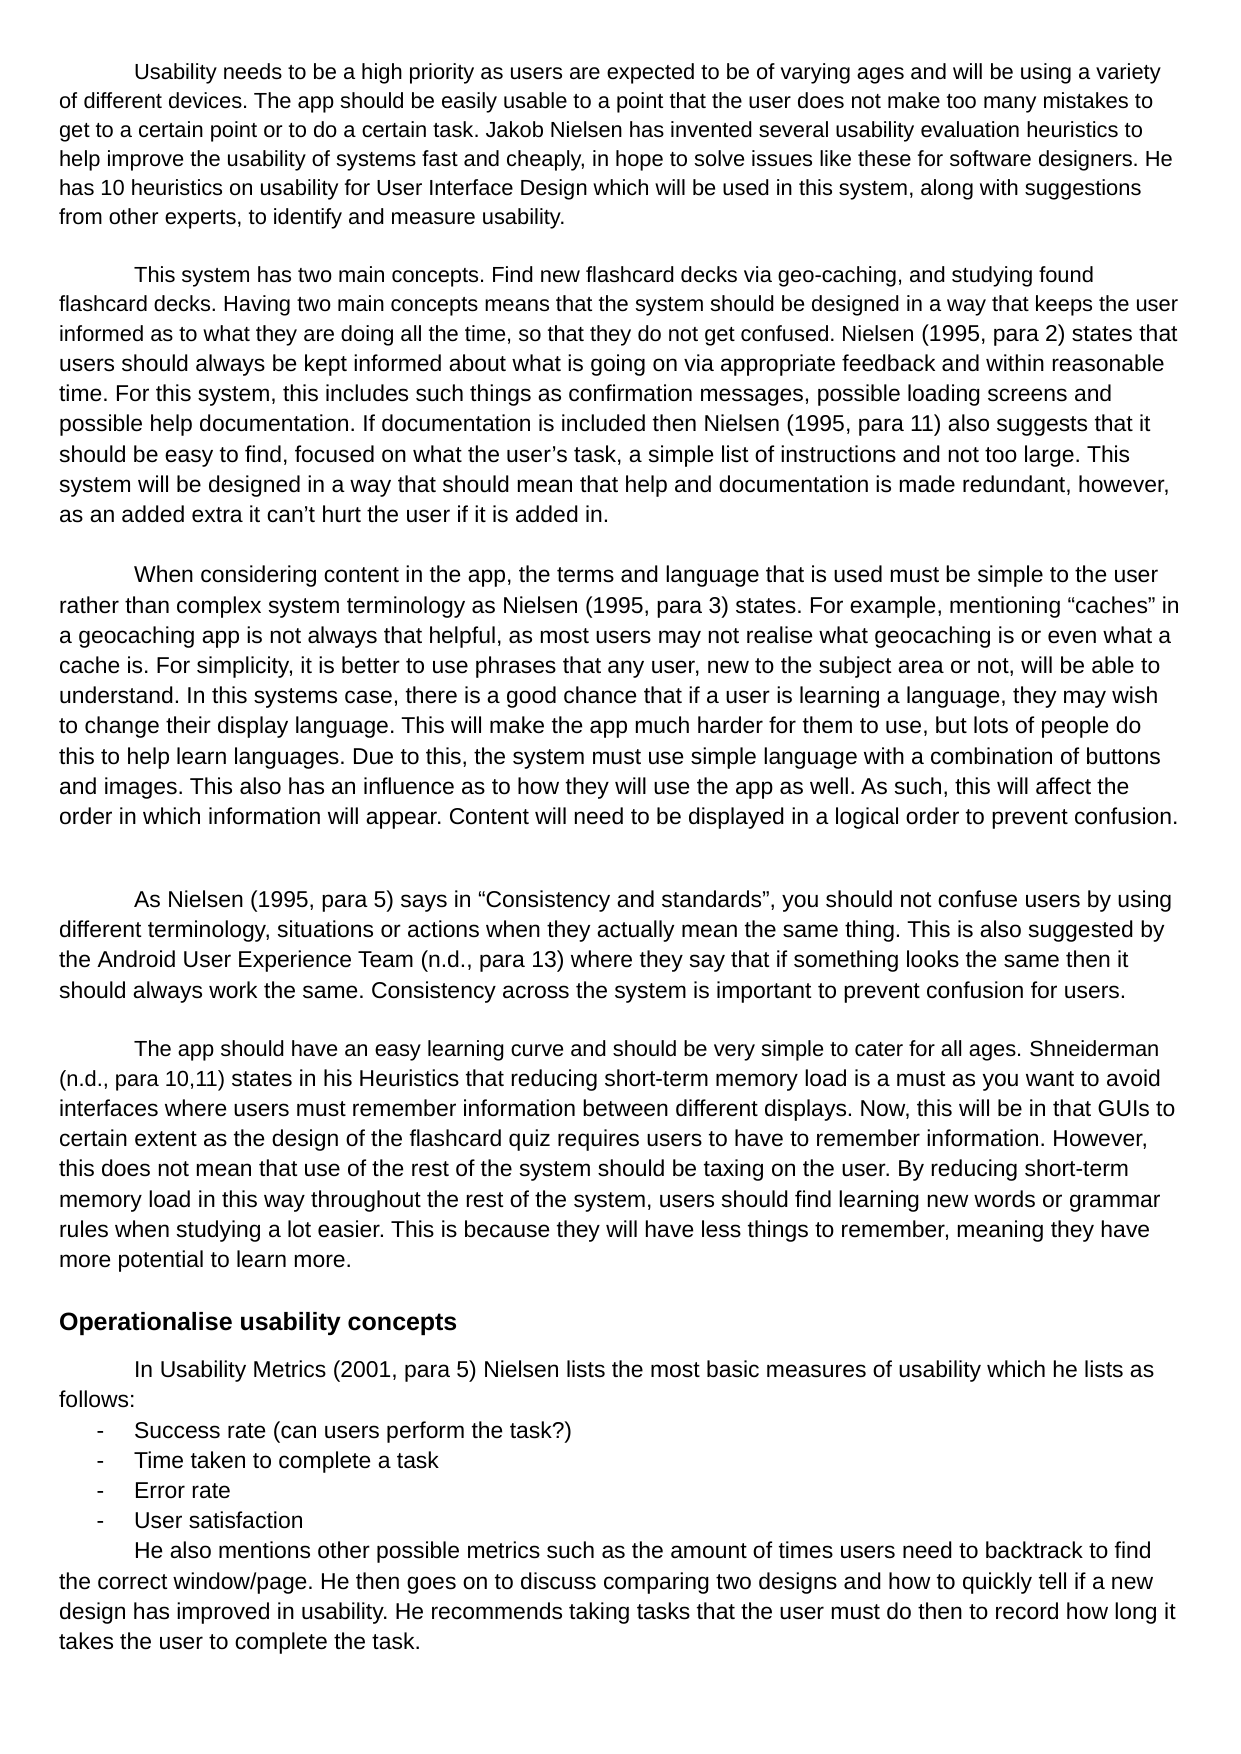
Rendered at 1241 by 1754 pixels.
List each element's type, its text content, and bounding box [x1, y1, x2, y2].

text Usability needs to be a high priority as users are expected to be of varying ages and will be using a variety of different devices. The app should be easily usable to a point that the user does not make too many mistakes to get to a certain point or to do a certain task. Jakob Nielsen has invented several usability evaluation heuristics to help improve the usability of systems fast and cheaply, in hope to solve issues like these for software designers. He has 10 heuristics on usability for User Interface Design which will be used in this system, along with suggestions from other experts, to identify and measure usability. [59, 59, 1181, 229]
list User satisfaction [96, 1507, 1181, 1533]
text Operationalise usability concepts [59, 1306, 1181, 1335]
list Error rate [96, 1477, 1181, 1503]
text As Nielsen (1995, para 5) says in “Consistency and standards”, you should not confuse users by using different terminology, situations or actions when they actually mean the same thing. This is also suggested by the Android User Experience Team (n.d., para 13) where they say that if something looks the same then it should always work the same. Consistency across the system is important to prevent confusion for users. [59, 886, 1181, 1003]
text The app should have an easy learning curve and should be very simple to cater for all ages. Shneiderman (n.d., para 10,11) states in his Heuristics that reducing short-term memory load is a must as you want to avoid interfaces where users must remember information between different displays. Now, this will be in that GUIs to certain extent as the design of the flashcard quiz requires users to have to remember information. However, this does not mean that use of the rest of the system should be taxing on the user. By reducing short-term memory load in this way throughout the rest of the system, users should find learning new words or grammar rules when studying a lot easier. This is because they will have less things to remember, meaning they have more potential to learn more. [59, 1036, 1181, 1272]
text When considering content in the app, the terms and language that is used must be simple to the user rather than complex system terminology as Nielsen (1995, para 3) states. For example, mentioning “caches” in a geocaching app is not always that helpful, as most users may not realise what geocaching is or even what a cache is. For simplicity, it is better to use phrases that any user, new to the subject area or not, will be able to understand. In this systems case, there is a good chance that if a user is learning a language, they may wish to change their display language. This will make the app much harder for them to use, but lots of people do this to help learn languages. Due to this, the system must use simple language with a combination of buttons and images. This also has an influence as to how they will use the app as well. As such, this will affect the order in which information will appear. Content will need to be displayed in a logical order to prevent confusion. [59, 561, 1181, 856]
text He also mentions other possible metrics such as the amount of times users need to backtrack to find the correct window/page. He then goes on to discuss comparing two designs and how to quickly tell if a new design has improved in usability. He recommends taking tasks that the user must do then to record how long it takes the user to complete the task. [59, 1537, 1181, 1654]
text In Usability Metrics (2001, para 5) Nielsen lists the most basic measures of usability which he lists as follows: [59, 1356, 1181, 1413]
list Success rate (can users perform the task?) [96, 1417, 1181, 1443]
list Time taken to complete a task [96, 1447, 1181, 1473]
text This system has two main concepts. Find new flashcard decks via geo-caching, and studying found flashcard decks. Having two main concepts means that the system should be designed in a way that keeps the user informed as to what they are doing all the time, so that they do not get confused. Nielsen (1995, para 2) states that users should always be kept informed about what is going on via appropriate feedback and within reasonable time. For this system, this includes such things as confirmation messages, possible loading screens and possible help documentation. If documentation is included then Nielsen (1995, para 11) also suggests that it should be easy to find, focused on what the user’s task, a simple list of instructions and not too large. This system will be designed in a way that should mean that help and documentation is made redundant, however, as an added extra it can’t hurt the user if it is added in. [59, 262, 1181, 527]
